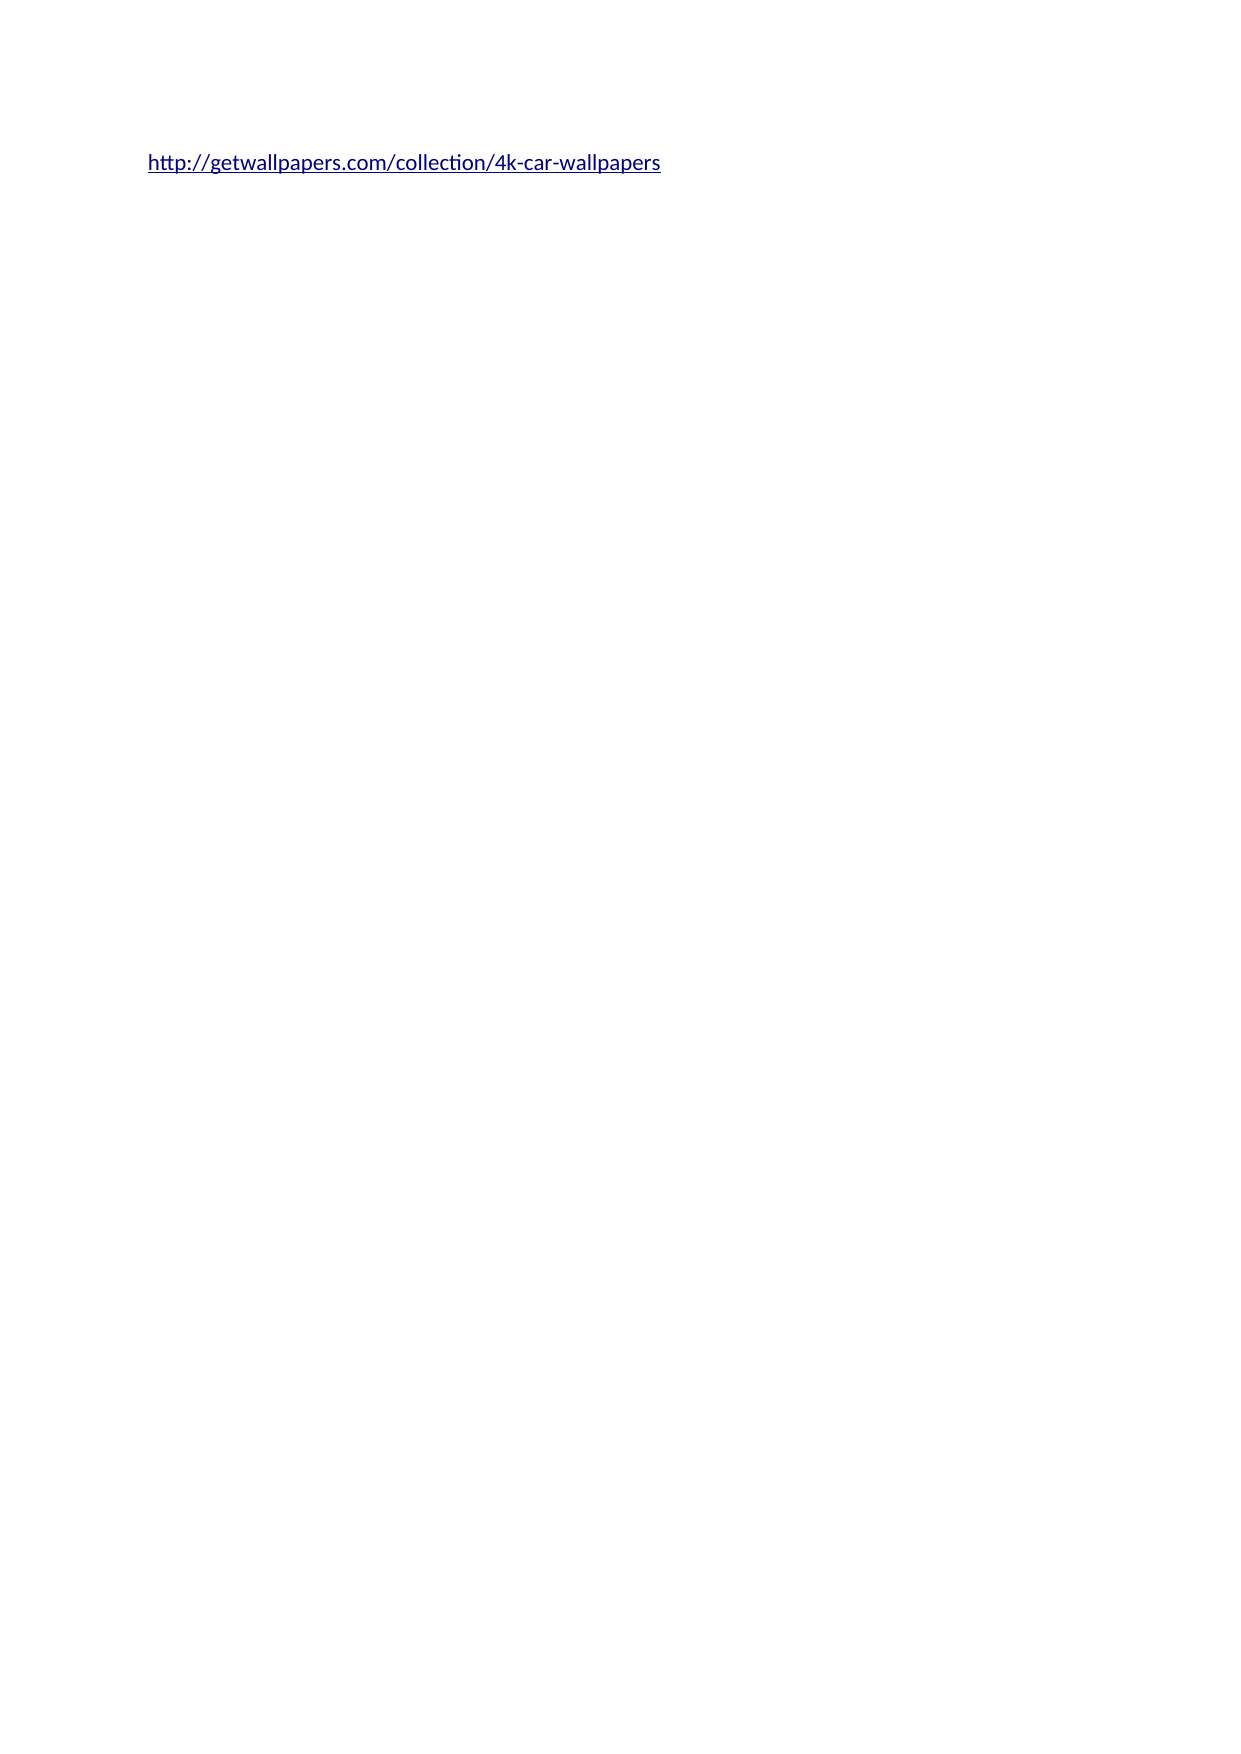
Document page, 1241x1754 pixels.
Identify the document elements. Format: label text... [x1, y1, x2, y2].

text http://getwallpapers.com/collection/4k-car-wallpapers [148, 148, 1093, 176]
